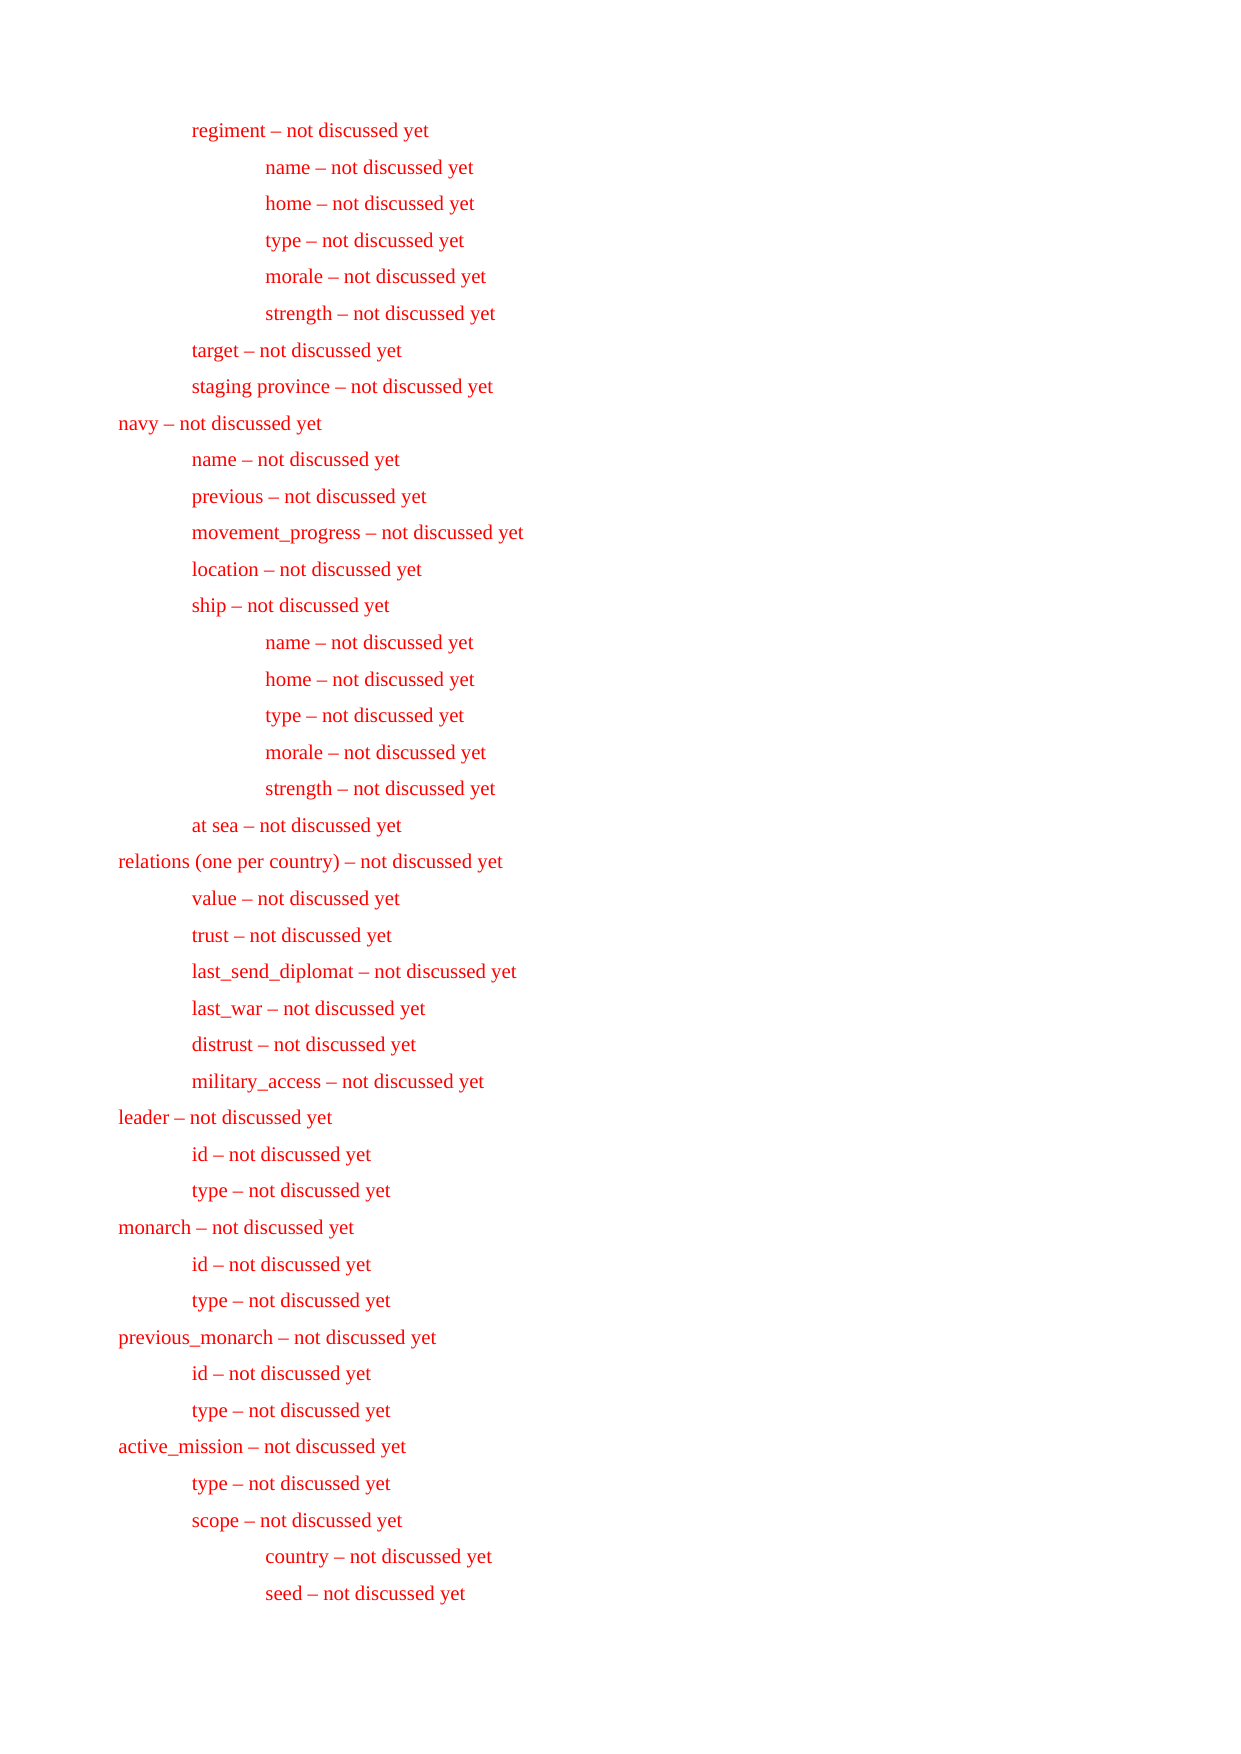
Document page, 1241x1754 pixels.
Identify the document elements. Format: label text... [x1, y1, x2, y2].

text country – not discussed yet [118, 1544, 1122, 1568]
text id – not discussed yet [118, 1142, 1122, 1166]
text type – not discussed yet [118, 703, 1122, 727]
text home – not discussed yet [118, 667, 1122, 691]
text relations (one per country) – not discussed yet [118, 849, 1122, 873]
text staging province – not discussed yet [118, 374, 1122, 398]
text trust – not discussed yet [118, 922, 1122, 947]
text type – not discussed yet [118, 1178, 1122, 1202]
text location – not discussed yet [118, 557, 1122, 581]
text type – not discussed yet [118, 228, 1122, 252]
text military_access – not discussed yet [118, 1069, 1122, 1093]
text strength – not discussed yet [118, 776, 1122, 800]
text last_send_diplomat – not discussed yet [118, 959, 1122, 983]
text active_mission – not discussed yet [118, 1434, 1122, 1458]
text movement_progress – not discussed yet [118, 520, 1122, 544]
text leader – not discussed yet [118, 1105, 1122, 1129]
text ship – not discussed yet [118, 593, 1122, 617]
text value – not discussed yet [118, 886, 1122, 910]
text morale – not discussed yet [118, 740, 1122, 764]
text regiment – not discussed yet [118, 118, 1122, 142]
text seed – not discussed yet [118, 1581, 1122, 1605]
text name – not discussed yet [118, 155, 1122, 179]
text navy – not discussed yet [118, 411, 1122, 435]
text type – not discussed yet [118, 1471, 1122, 1495]
text morale – not discussed yet [118, 264, 1122, 288]
text strength – not discussed yet [118, 301, 1122, 325]
text distrust – not discussed yet [118, 1032, 1122, 1056]
text type – not discussed yet [118, 1288, 1122, 1312]
text id – not discussed yet [118, 1252, 1122, 1276]
text home – not discussed yet [118, 191, 1122, 215]
text id – not discussed yet [118, 1361, 1122, 1385]
text scope – not discussed yet [118, 1507, 1122, 1532]
text at sea – not discussed yet [118, 813, 1122, 837]
text name – not discussed yet [118, 447, 1122, 471]
text name – not discussed yet [118, 630, 1122, 654]
text monarch – not discussed yet [118, 1215, 1122, 1239]
text target – not discussed yet [118, 337, 1122, 362]
text previous_monarch – not discussed yet [118, 1325, 1122, 1349]
text previous – not discussed yet [118, 484, 1122, 508]
text type – not discussed yet [118, 1398, 1122, 1422]
text last_war – not discussed yet [118, 996, 1122, 1020]
